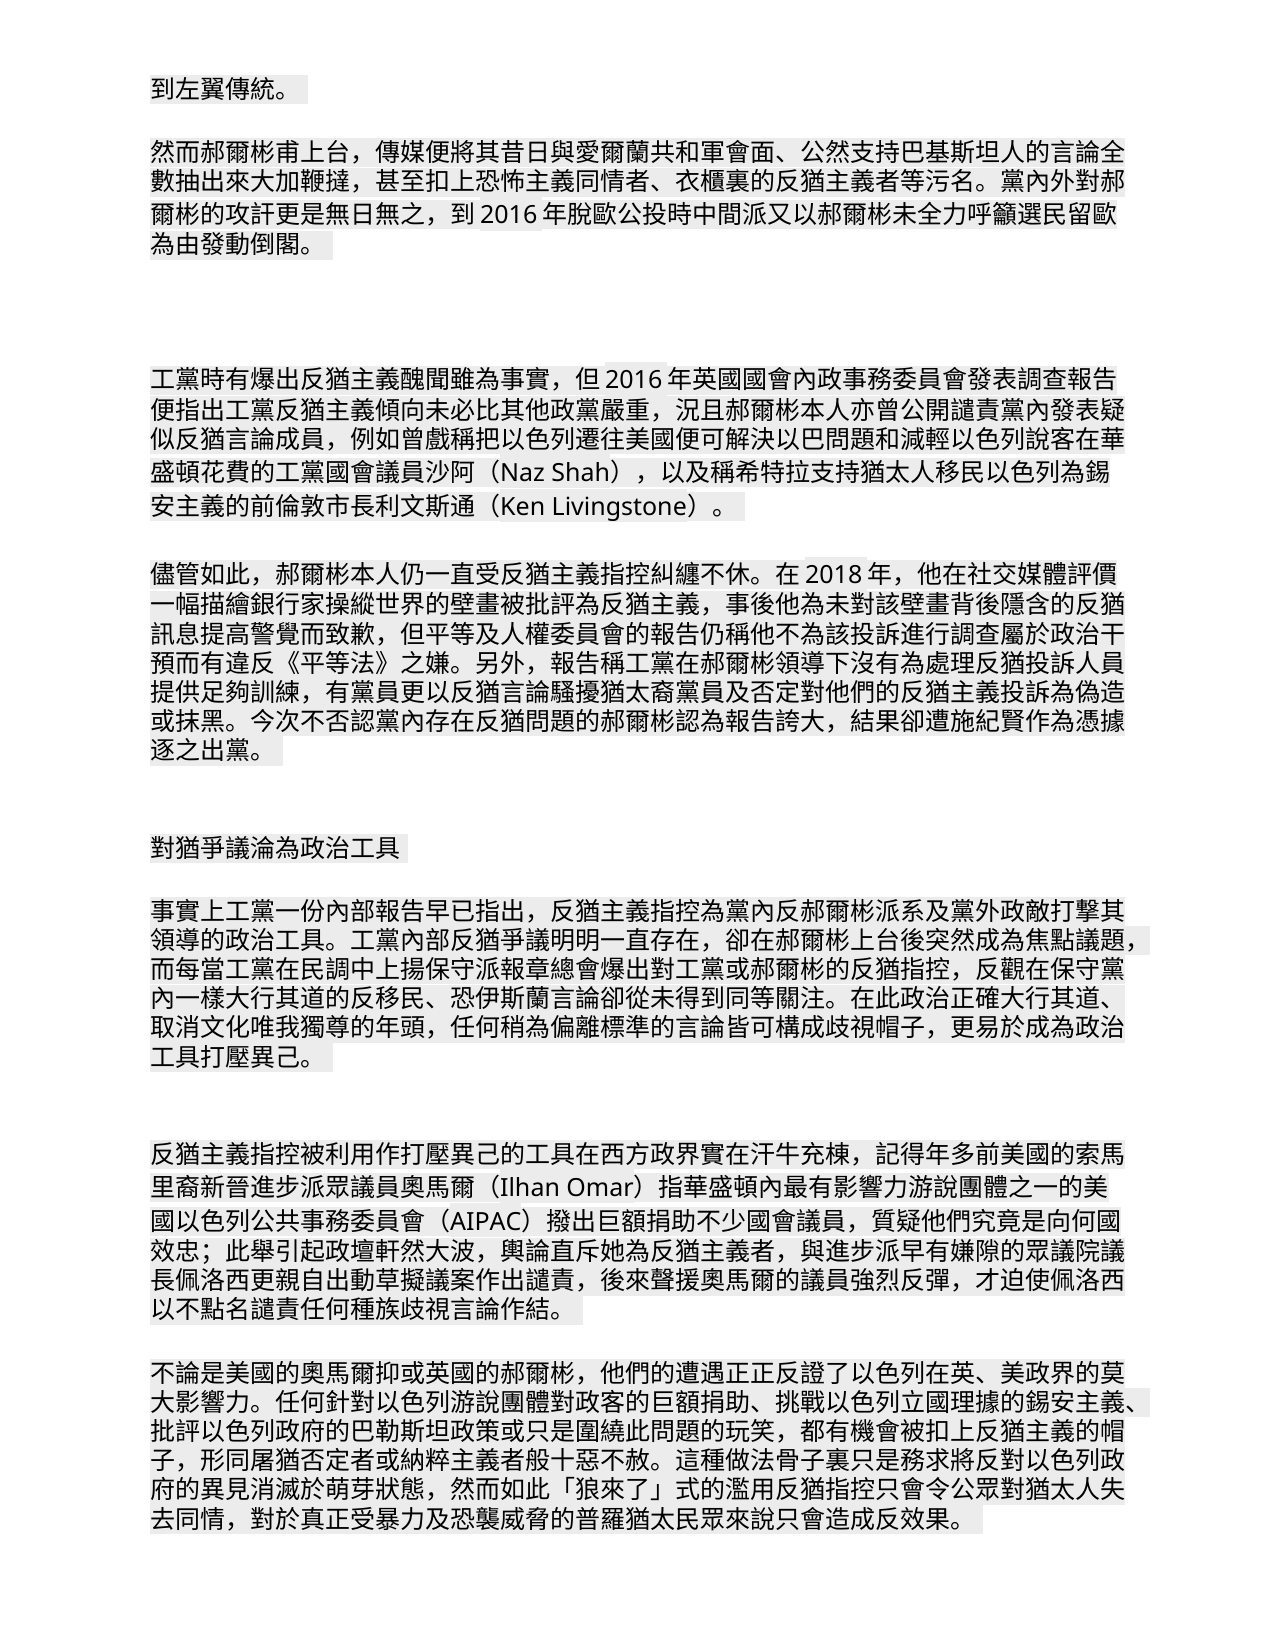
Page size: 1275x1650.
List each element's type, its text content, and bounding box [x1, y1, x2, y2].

text 最近英國政壇上發生令人難過的事情： 英國工黨前黨魁郝爾彬遭暫停黨籍 涉任內縱容反猶太言論 即時國際 撰文：張子傑 2020-10-30 01:12 最後更新日期：2020-10-30 01:12 英國在野工黨10月29日宣布，暫停前黨魁郝爾彬（Jeremy Corbyn）的黨籍，指他淡化一份關於他擔任黨魁時對黨內反猶太言論處理不力的報告。 英國平等及人權委員會（The Equality and Human Rights Commission，EHRC）最近公布調查報告，顯示工黨在郝爾彬領導時，黨內曾有政治干預涉及反猶太言論的投訴、缺乏足夠訓練處理反猶太言論的投訴、騷擾投訴人並形容有關投訴為不實。調查發現郝爾彬辦公室曾不恰當介入事件，包括有員工影響是否調查或作出處分的決定。 工黨現任黨魁施紀賢（Keir Starmer）接受報告內容，稱會根據全部建議作出改善。他表示事件為工黨帶來羞愧，指該黨令猶太人失望，因此對他們的遭遇感到抱歉，強調不會讓事件再發生。 工黨同時宣布在完成調查前暫停郝爾彬的黨籍，並取消他的黨鞭地位，意味他無法以工黨議員身份到下議院參與投票。不過郝爾彬則強調自己一直決心消除種族歧視問題，稱對沒法迅速兌現承諾感到遺憾，同時批評黨內外對手和傳媒誇大問題，表明會為自己因政治干預而被暫停黨籍的決定上訴。 https://www.hk01.com/即時國際/542246/英國工黨前黨魁郝爾彬遭暫停黨籍-涉任內縱容反猶太言論 ＝＝＝＝＝＝＝＝＝＝＝＝＝＝＝＝＝＝＝＝＝＝＝＝＝＝＝＝＝＝＝ 反猶主義再成翦除異見工具 01觀點 撰文：評論編輯室 2020-10-30 17:00 最後更新日期：2020-10-30 17:00 近年英國坊間流傳一個笑話，每當在野工黨於民調中追近保守黨，黨內總會爆出反猶主義的醜聞。早前一項民調顯示工黨支持率以40%超越執政保守黨，恰好此時出爐的英國平等及人權委員會報告抨擊工黨領導層縱容黨內反猶主義行為，曾為人權律師的現任黨魁施紀賢（Keir Starmer）為此致歉，前黨魁郝爾彬卻稱有人出於政治原因將黨內反猶主義問題嚴重誇大。不及半日傳媒爆出工黨將郝爾彬驅逐出黨，此舉頓時於英國投下震撼彈，並且引發工黨黨內強烈震盪。 自郝爾彬在2015年上台以來，圍繞工黨的反猶主義指控便無日無之。郝爾彬於80年代擔任國會議員，由於其一直堅持工黨的左翼傳統，與90年代起當政的貝理雅親資本家作風大相逕庭，因此長年遭黨核心排擠。2003年貝理雅配合美國揮軍入侵伊拉克，郝爾彬跟隨黨內左翼元老本恩（Tony Benn）發動反戰運動，公然跟黨中央唱反調，令其與貝理雅一派種下嫌隙。 郝爾彬上台惹反猶指控 直到貝理雅卸任後，工黨在白高敦、文立彬中間派領導下接連大敗，方令工黨急欲求變，此時郝爾彬毅然從後座走到前台，力挑黨內眾多中間派候選人競逐黨魁之位，吸引年輕人爭相入黨支持，讓連年下跌的工黨黨員數目得以回升，並將貝理雅以降的新工黨路線拉回到左翼傳統。 然而郝爾彬甫上台，傳媒便將其昔日與愛爾蘭共和軍會面、公然支持巴基斯坦人的言論全數抽出來大加鞭撻，甚至扣上恐怖主義同情者、衣櫃裏的反猶主義者等污名。黨內外對郝爾彬的攻訐更是無日無之，到2016年脫歐公投時中間派又以郝爾彬未全力呼籲選民留歐為由發動倒閣。 工黨時有爆出反猶主義醜聞雖為事實，但2016年英國國會內政事務委員會發表調查報告便指出工黨反猶主義傾向未必比其他政黨嚴重，況且郝爾彬本人亦曾公開譴責黨內發表疑似反猶言論成員，例如曾戲稱把以色列遷往美國便可解決以巴問題和減輕以色列說客在華盛頓花費的工黨國會議員沙阿（Naz Shah），以及稱希特拉支持猶太人移民以色列為錫安主義的前倫敦市長利文斯通（Ken Livingstone）。 儘管如此，郝爾彬本人仍一直受反猶主義指控糾纏不休。在2018年，他在社交媒體評價一幅描繪銀行家操縱世界的壁畫被批評為反猶主義，事後他為未對該壁畫背後隱含的反猶訊息提高警覺而致歉，但平等及人權委員會的報告仍稱他不為該投訴進行調查屬於政治干預而有違反《平等法》之嫌。另外，報告稱工黨在郝爾彬領導下沒有為處理反猶投訴人員提供足夠訓練，有黨員更以反猶言論騷擾猶太裔黨員及否定對他們的反猶主義投訴為偽造或抹黑。今次不否認黨內存在反猶問題的郝爾彬認為報告誇大，結果卻遭施紀賢作為憑據逐之出黨。 對猶爭議淪為政治工具 事實上工黨一份內部報告早已指出，反猶主義指控為黨內反郝爾彬派系及黨外政敵打撃其領導的政治工具。工黨內部反猶爭議明明一直存在，卻在郝爾彬上台後突然成為焦點議題，而每當工黨在民調中上揚保守派報章總會爆出對工黨或郝爾彬的反猶指控，反觀在保守黨內一樣大行其道的反移民、恐伊斯蘭言論卻從未得到同等關注。在此政治正確大行其道、取消文化唯我獨尊的年頭，任何稍為偏離標準的言論皆可構成歧視帽子，更易於成為政治工具打壓異己。 反猶主義指控被利用作打壓異己的工具在西方政界實在汗牛充棟，記得年多前美國的索馬里裔新晉進步派眾議員奧馬爾（Ilhan Omar）指華盛頓內最有影響力游說團體之一的美國以色列公共事務委員會（AIPAC）撥出巨額捐助不少國會議員，質疑他們究竟是向何國效忠；此舉引起政壇軒然大波，輿論直斥她為反猶主義者，與進步派早有嫌隙的眾議院議長佩洛西更親自出動草擬議案作出譴責，後來聲援奧馬爾的議員強烈反彈，才迫使佩洛西以不點名譴責任何種族歧視言論作結。 不論是美國的奧馬爾抑或英國的郝爾彬，他們的遭遇正正反證了以色列在英、美政界的莫大影響力。任何針對以色列游說團體對政客的巨額捐助、挑戰以色列立國理據的錫安主義、批評以色列政府的巴勒斯坦政策或只是圍繞此問題的玩笑，都有機會被扣上反猶主義的帽子，形同屠猶否定者或納粹主義者般十惡不赦。這種做法骨子裏只是務求將反對以色列政府的異見消滅於萌芽狀態，然而如此「狼來了」式的濫用反猶指控只會令公眾對猶太人失去同情，對於真正受暴力及恐襲威脅的普羅猶太民眾來說只會造成反效果。 郝爾彬的故事亦反映工黨左右兩派持續多年的派系鬥爭。施紀賢狠下毒手將前黨魁驅逐出黨，使郝爾彬在下屆議會選舉無法得到黨內提名，等同宣判他的政治生涯死刑，其意旨正在於撃潰由郝爾彬帶起的左翼草根運動，不過對此極為反彈的基層年輕黨員已揚言集體出走，因此有關事件勢將加劇黨內鬥爭。回顧上世紀80年代工黨同樣因接連敗選陷入路綫之爭，左翼元老本恩堅持左翼路線，中間派則出走另立社民黨，結果令工黨十多年長期在野，方由貝理雅領導的新工黨回朝執政。此次施郝之爭，會否再令工黨重蹈覆轍？ https://www.hk01.com/01觀點/542474/反猶主義再成翦除異見工具 ＝＝＝＝＝＝＝＝＝＝＝＝＝＝＝＝＝＝＝＝＝＝＝＝＝＝＝＝＝＝＝＝ 知乎網上對於這事件的討論： 如何看待科尔宾被工党暂停党员身份并开除党内职务？ https://www.zhihu.com/question/427999580 ＝＝＝＝＝＝＝＝＝＝＝＝＝＝＝＝＝＝＝＝＝＝＝＝＝＝＝ 有件事想請教陳真先生以及有在國外常住的網友們一個問題，究竟歐美國家的民眾是否還存在的所謂的反猶主義，即對猶太民族的敵視呢？謝謝 [150, 75, 1125, 1568]
